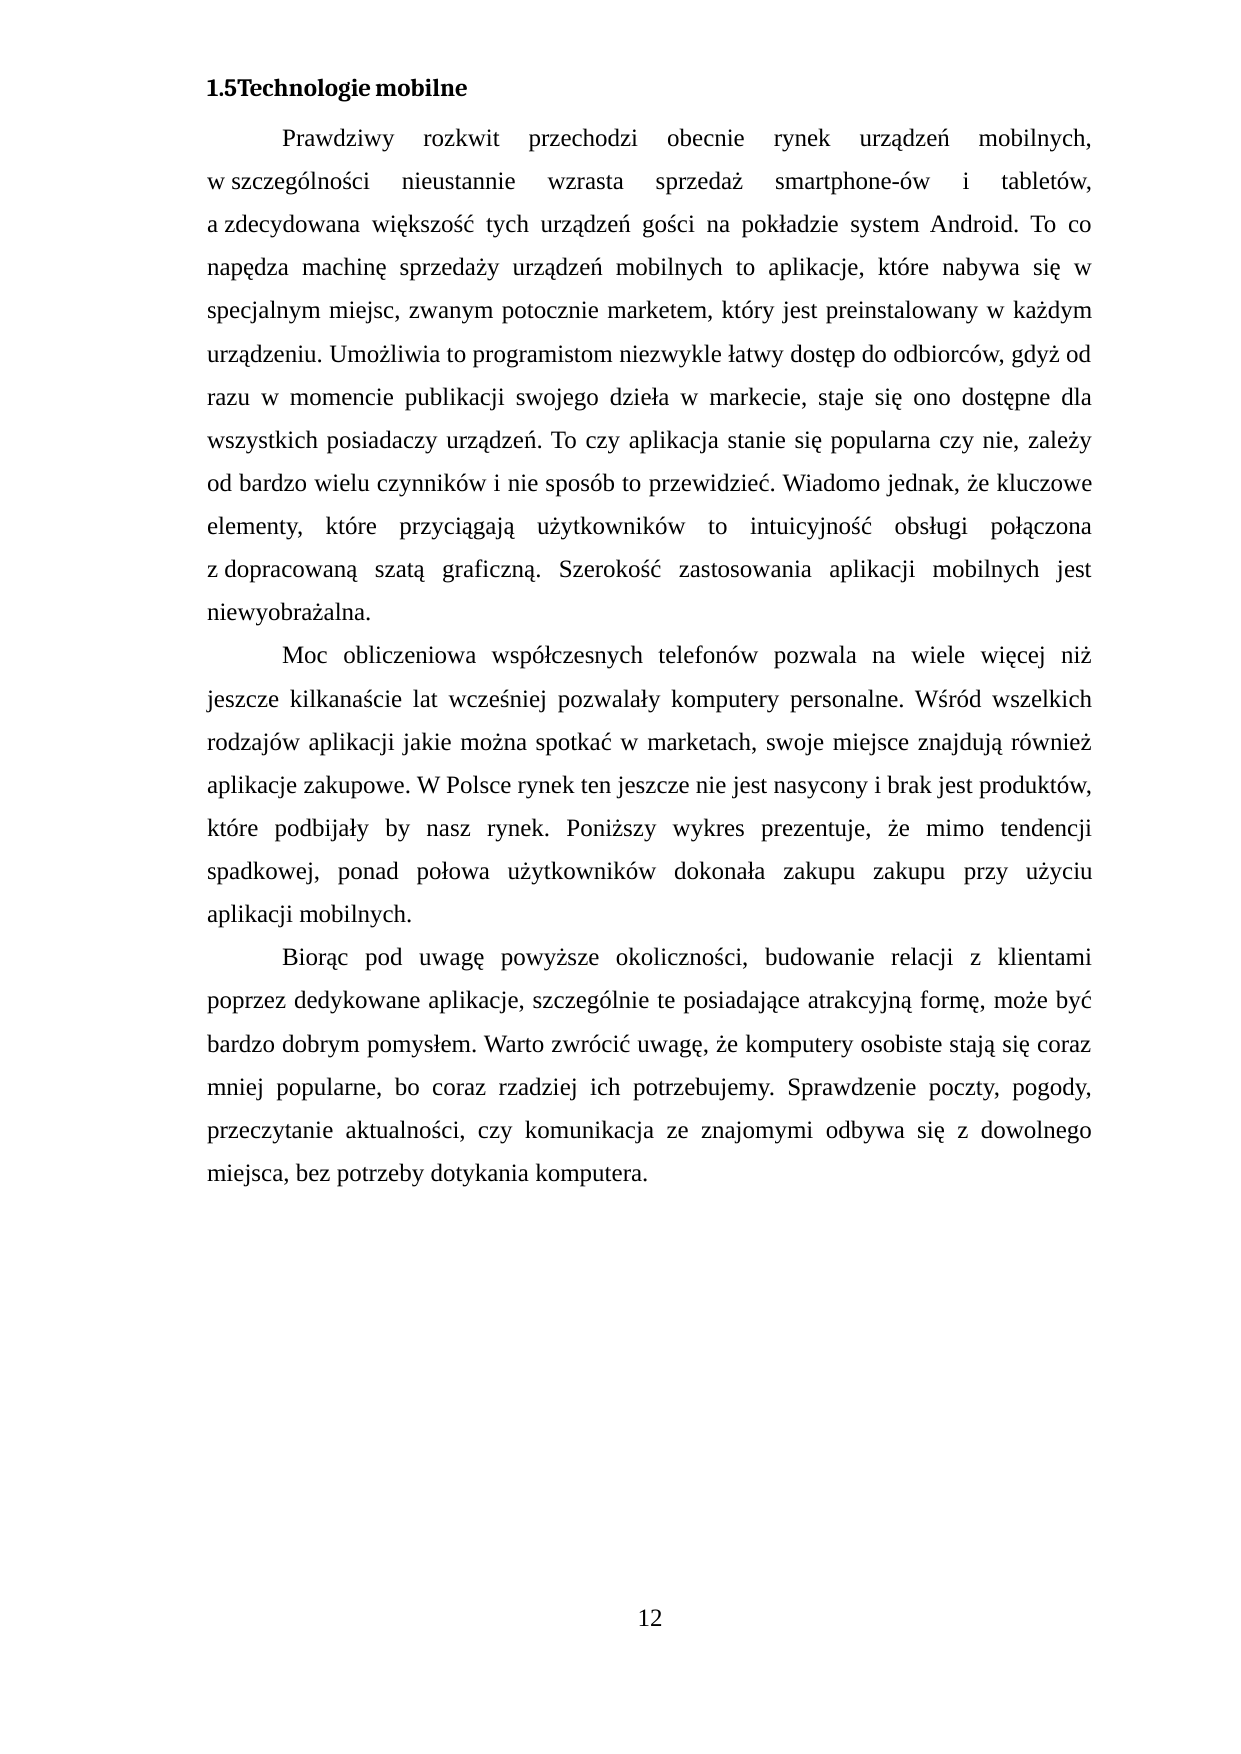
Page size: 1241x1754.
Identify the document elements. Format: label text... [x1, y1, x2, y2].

text Biorąc pod uwagę powyższe okoliczności, budowanie relacji z klientami poprzez dedykowane aplikacje, szczególnie te posiadające atrakcyjną formę, może być bardzo dobrym pomysłem. Warto zwrócić uwagę, że komputery osobiste stają się coraz mniej popularne, bo coraz rzadziej ich potrzebujemy. Sprawdzenie poczty, pogody, przeczytanie aktualności, czy komunikacja ze znajomymi odbywa się z dowolnego miejsca, bez potrzeby dotykania komputera. [207, 942, 1092, 1187]
text Moc obliczeniowa współczesnych telefonów pozwala na wiele więcej niż jeszcze kilkanaście lat wcześniej pozwalały komputery personalne. Wśród wszelkich rodzajów aplikacji jakie można spotkać w marketach, swoje miejsce znajdują również aplikacje zakupowe. W Polsce rynek ten jeszcze nie jest nasycony i brak jest produktów, które podbijały by nasz rynek. Poniższy wykres prezentuje, że mimo tendencji spadkowej, ponad połowa użytkowników dokonała zakupu zakupu przy użyciu aplikacji mobilnych. [207, 641, 1092, 928]
text Prawdziwy rozkwit przechodzi obecnie rynek urządzeń mobilnych, w szczególności nieustannie wzrasta sprzedaż smartphone-ów i tabletów, a zdecydowana większość tych urządzeń gości na pokładzie system Android. To co napędza machinę sprzedaży urządzeń mobilnych to aplikacje, które nabywa się w specjalnym miejsc, zwanym potocznie marketem, który jest preinstalowany w każdym urządzeniu. Umożliwia to programistom niezwykle łatwy dostęp do odbiorców, gdyż od razu w momencie publikacji swojego dzieła w markecie, staje się ono dostępne dla wszystkich posiadaczy urządzeń. To czy aplikacja stanie się popularna czy nie, zależy od bardzo wielu czynników i nie sposób to przewidzieć. Wiadomo jednak, że kluczowe elementy, które przyciągają użytkowników to intuicyjność obsługi połączona z dopracowaną szatą graficzną. Szerokość zastosowania aplikacji mobilnych jest niewyobrażalna. [207, 123, 1092, 626]
list Technologie mobilne [207, 74, 1092, 102]
